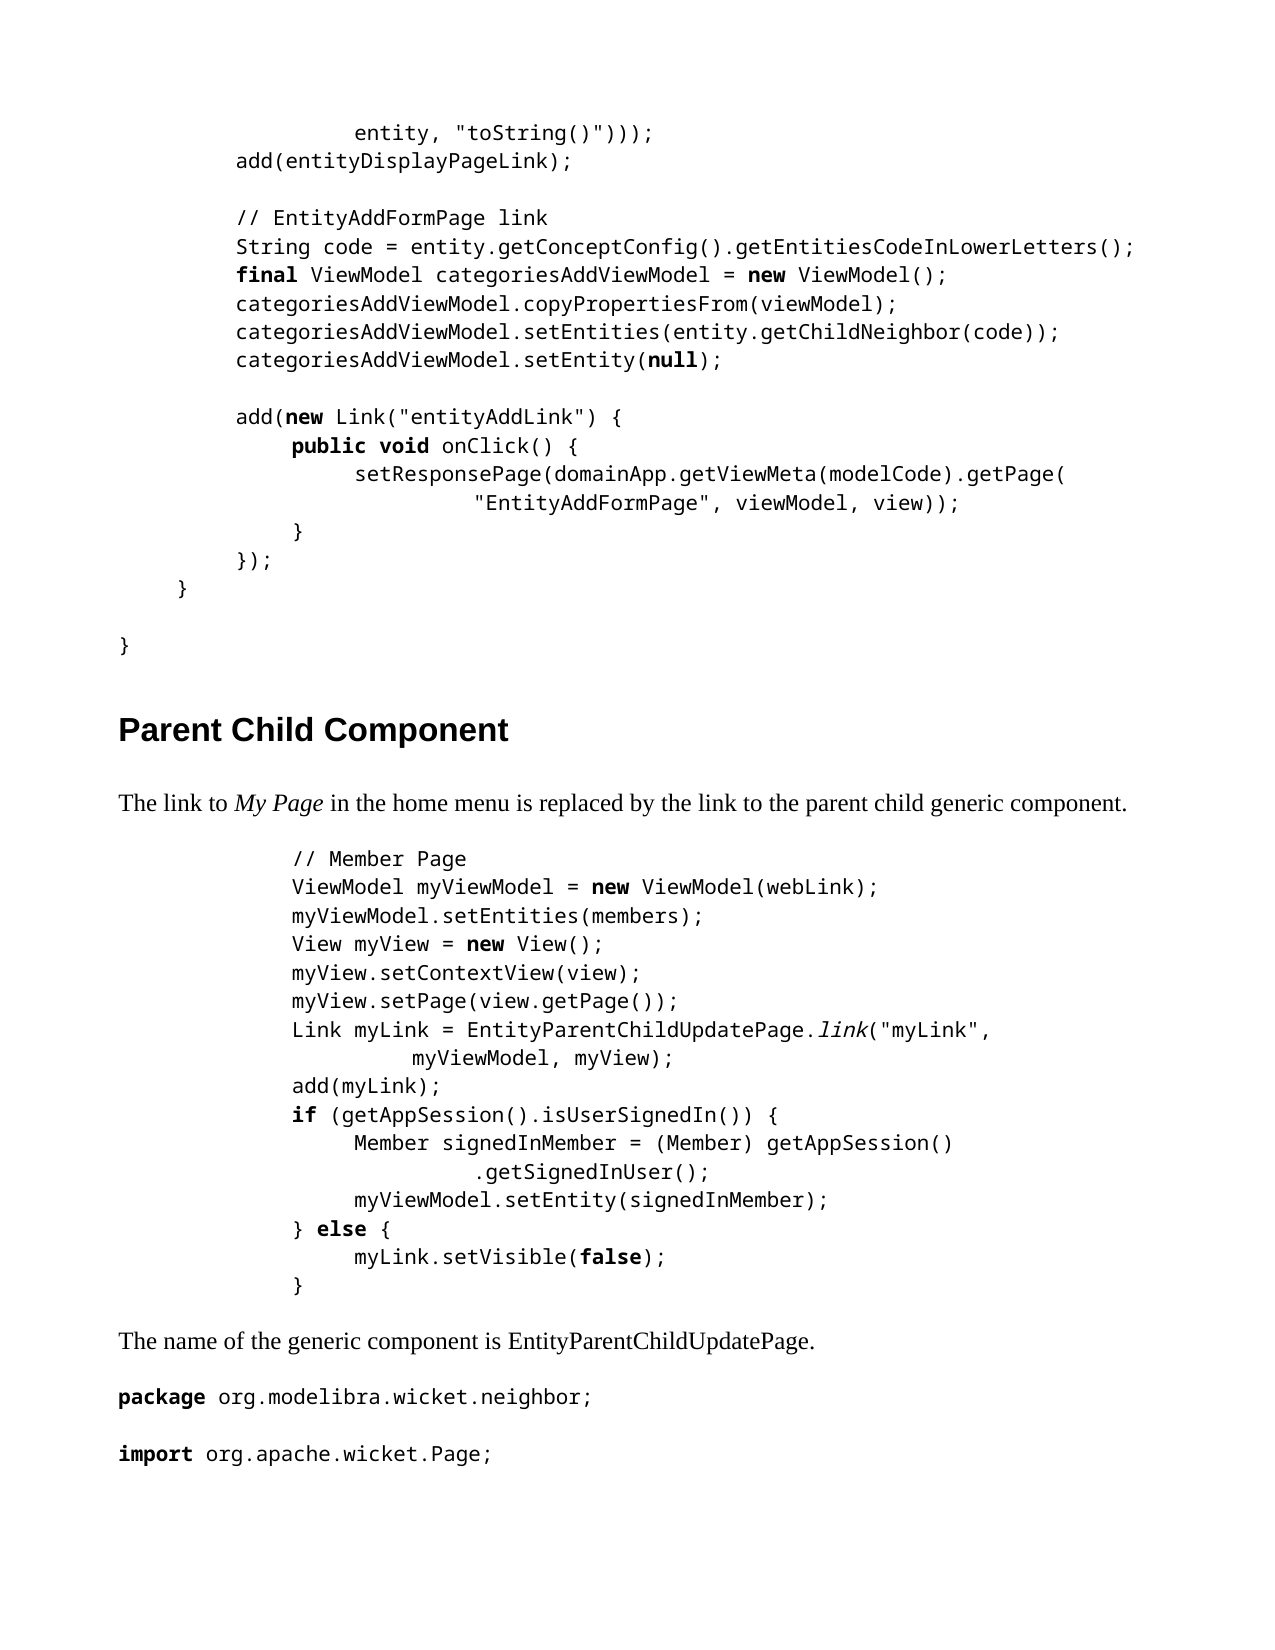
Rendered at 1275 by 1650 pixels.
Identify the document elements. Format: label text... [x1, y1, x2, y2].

text } [118, 516, 1157, 545]
text add(myLink); [118, 1072, 1157, 1100]
text // Member Page [118, 844, 1157, 872]
text package org.modelibra.wicket.neighbor; [118, 1382, 1157, 1411]
text myViewModel.setEntities(members); [118, 901, 1157, 929]
text The name of the generic component is EntityParentChildUpdatePage. [118, 1327, 1157, 1354]
text The link to My Page in the home menu is replaced by the link to the parent child generic component. [118, 789, 1157, 816]
text if (getAppSession().isUserSignedIn()) { [118, 1100, 1157, 1128]
text // EntityAddFormPage link [118, 203, 1157, 232]
text add(entityDisplayPageLink); [118, 147, 1157, 175]
text myView.setPage(view.getPage()); [118, 986, 1157, 1015]
text } [118, 1271, 1157, 1299]
text myViewModel, myView); [118, 1043, 1157, 1072]
text }); [118, 545, 1157, 573]
text View myView = new View(); [118, 929, 1157, 958]
text categoriesAddViewModel.copyPropertiesFrom(viewModel); [118, 289, 1157, 317]
text add(new Link("entityAddLink") { [118, 402, 1157, 431]
subtitle Parent Child Component [118, 711, 1157, 748]
text "EntityAddFormPage", viewModel, view)); [118, 488, 1157, 516]
text categoriesAddViewModel.setEntity(null); [118, 346, 1157, 374]
text } [118, 573, 1157, 602]
text entity, "toString()"))); [118, 118, 1157, 147]
text final ViewModel categoriesAddViewModel = new ViewModel(); [118, 260, 1157, 289]
text String code = entity.getConceptConfig().getEntitiesCodeInLowerLetters(); [118, 232, 1157, 260]
text ViewModel myViewModel = new ViewModel(webLink); [118, 872, 1157, 901]
text public void onClick() { [118, 431, 1157, 459]
text Member signedInMember = (Member) getAppSession() [118, 1128, 1157, 1157]
text myViewModel.setEntity(signedInMember); [118, 1185, 1157, 1214]
text } else { [118, 1214, 1157, 1242]
text myLink.setVisible(false); [118, 1242, 1157, 1271]
text } [118, 630, 1157, 658]
text import org.apache.wicket.Page; [118, 1439, 1157, 1467]
text categoriesAddViewModel.setEntities(entity.getChildNeighbor(code)); [118, 317, 1157, 346]
text .getSignedInUser(); [118, 1157, 1157, 1185]
text setResponsePage(domainApp.getViewMeta(modelCode).getPage( [118, 459, 1157, 488]
text myView.setContextView(view); [118, 958, 1157, 986]
text Link myLink = EntityParentChildUpdatePage.link("myLink", [118, 1015, 1157, 1043]
